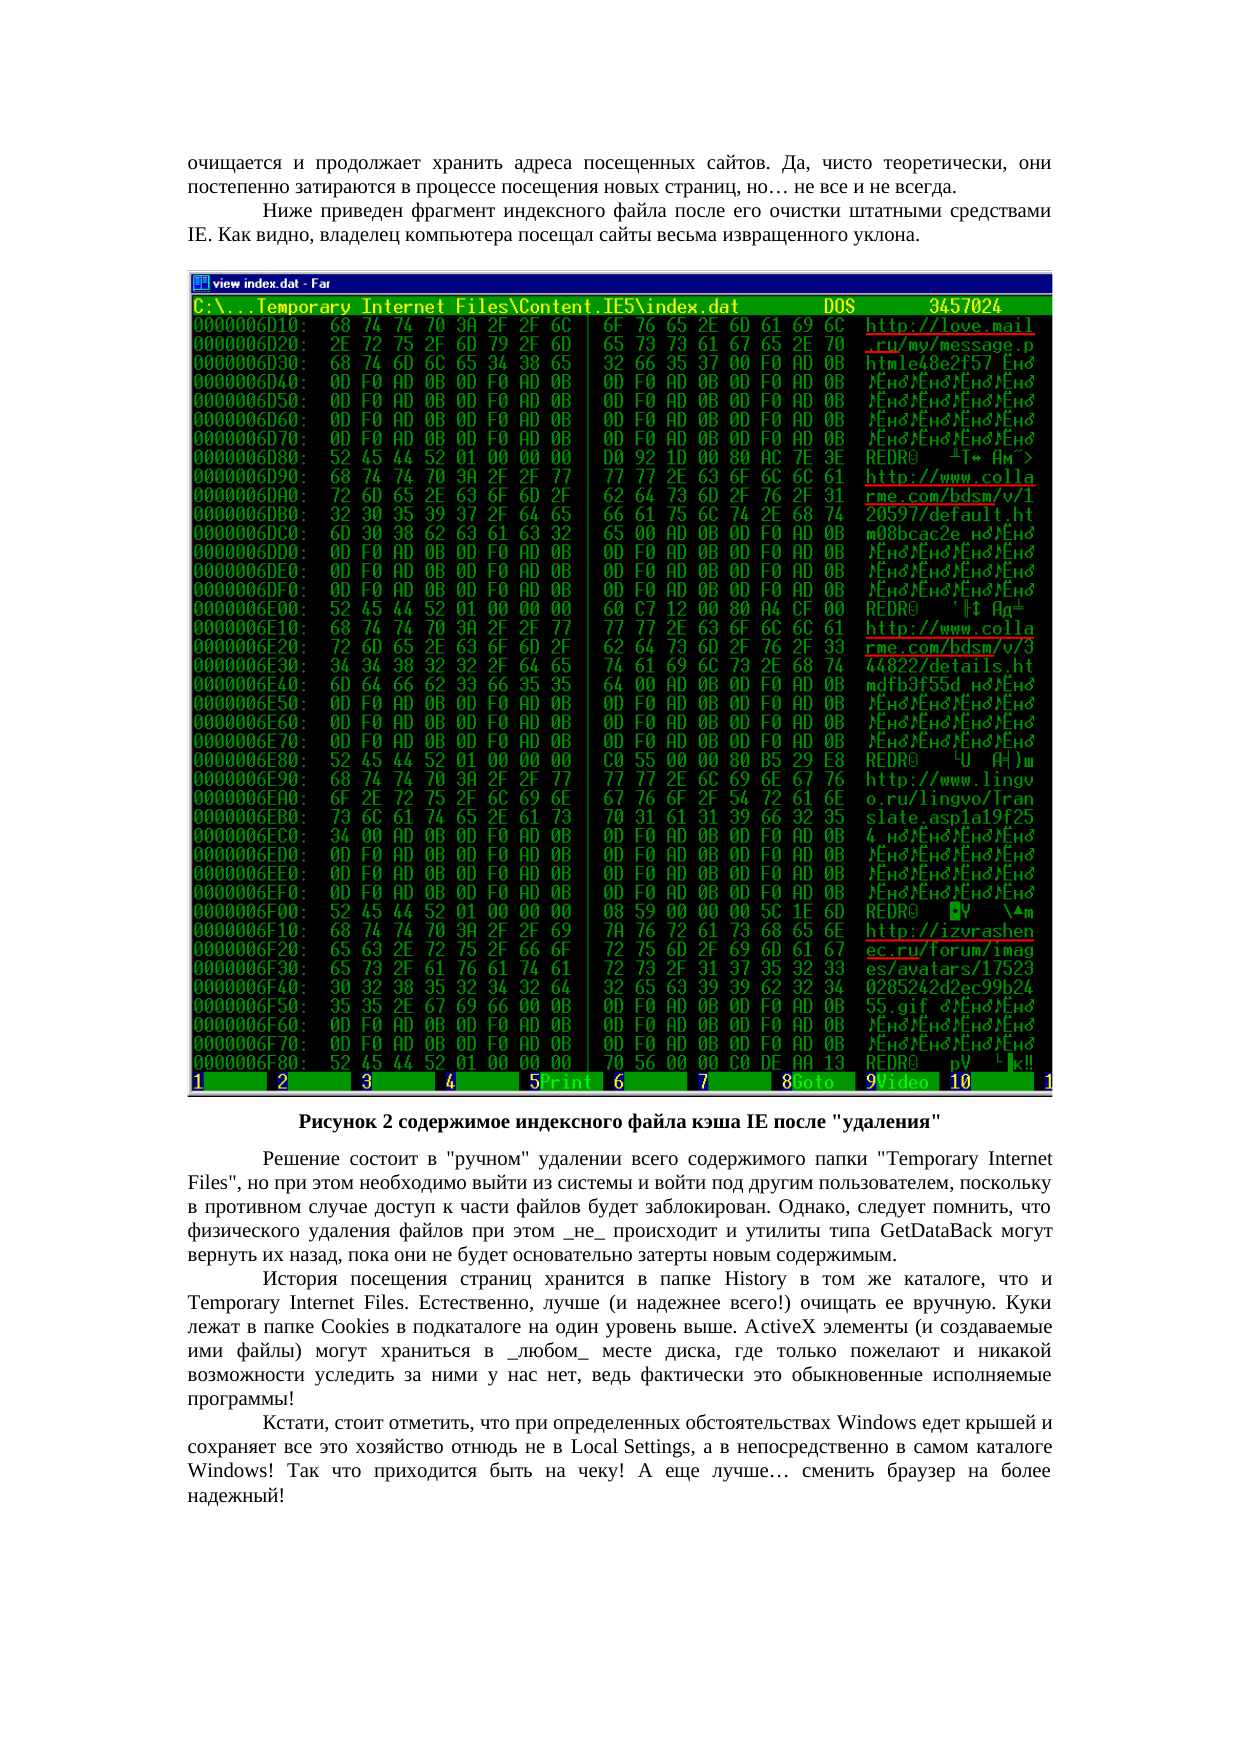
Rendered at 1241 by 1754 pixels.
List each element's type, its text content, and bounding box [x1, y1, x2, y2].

text Ниже приведен фрагмент индексного файла после его очистки штатными средствами IE. Как видно, владелец компьютера посещал сайты весьма извращенного уклона. [187, 198, 1053, 246]
picture [187, 270, 1053, 1097]
text История посещения страниц хранится в папке History в том же каталоге, что и Temporary Internet Files. Естественно, лучше (и надежнее всего!) очищать ее вручную. Куки лежат в папке Cookies в подкаталоге на один уровень выше. ActiveX элементы (и создаваемые ими файлы) могут храниться в _любом_ месте диска, где только пожелают и никакой возможности уследить за ними у нас нет, ведь фактически это обыкновенные исполняемые программы! [187, 1266, 1053, 1410]
text Кстати, стоит отметить, что при определенных обстоятельствах Windows едет крышей и сохраняет все это хозяйство отнюдь не в Local Settings, а в непосредственно в самом каталоге Windows! Так что приходится быть на чеку! А еще лучше… сменить браузер на более надежный! [187, 1410, 1053, 1507]
text Рисунок 2 содержимое индексного файла кэша IE после "удаления" [187, 1109, 1053, 1133]
text очищается и продолжает хранить адреса посещенных сайтов. Да, чисто теоретически, они постепенно затираются в процессе посещения новых страниц, но… не все и не всегда. [187, 150, 1053, 198]
text Решение состоит в "ручном" удалении всего содержимого папки "Temporary Internet Files", но при этом необходимо выйти из системы и войти под другим пользователем, поскольку в противном случае доступ к части файлов будет заблокирован. Однако, следует помнить, что физического удаления файлов при этом _не_ происходит и утилиты типа GetDataBack могут вернуть их назад, пока они не будет основательно затерты новым содержимым. [187, 1146, 1053, 1266]
